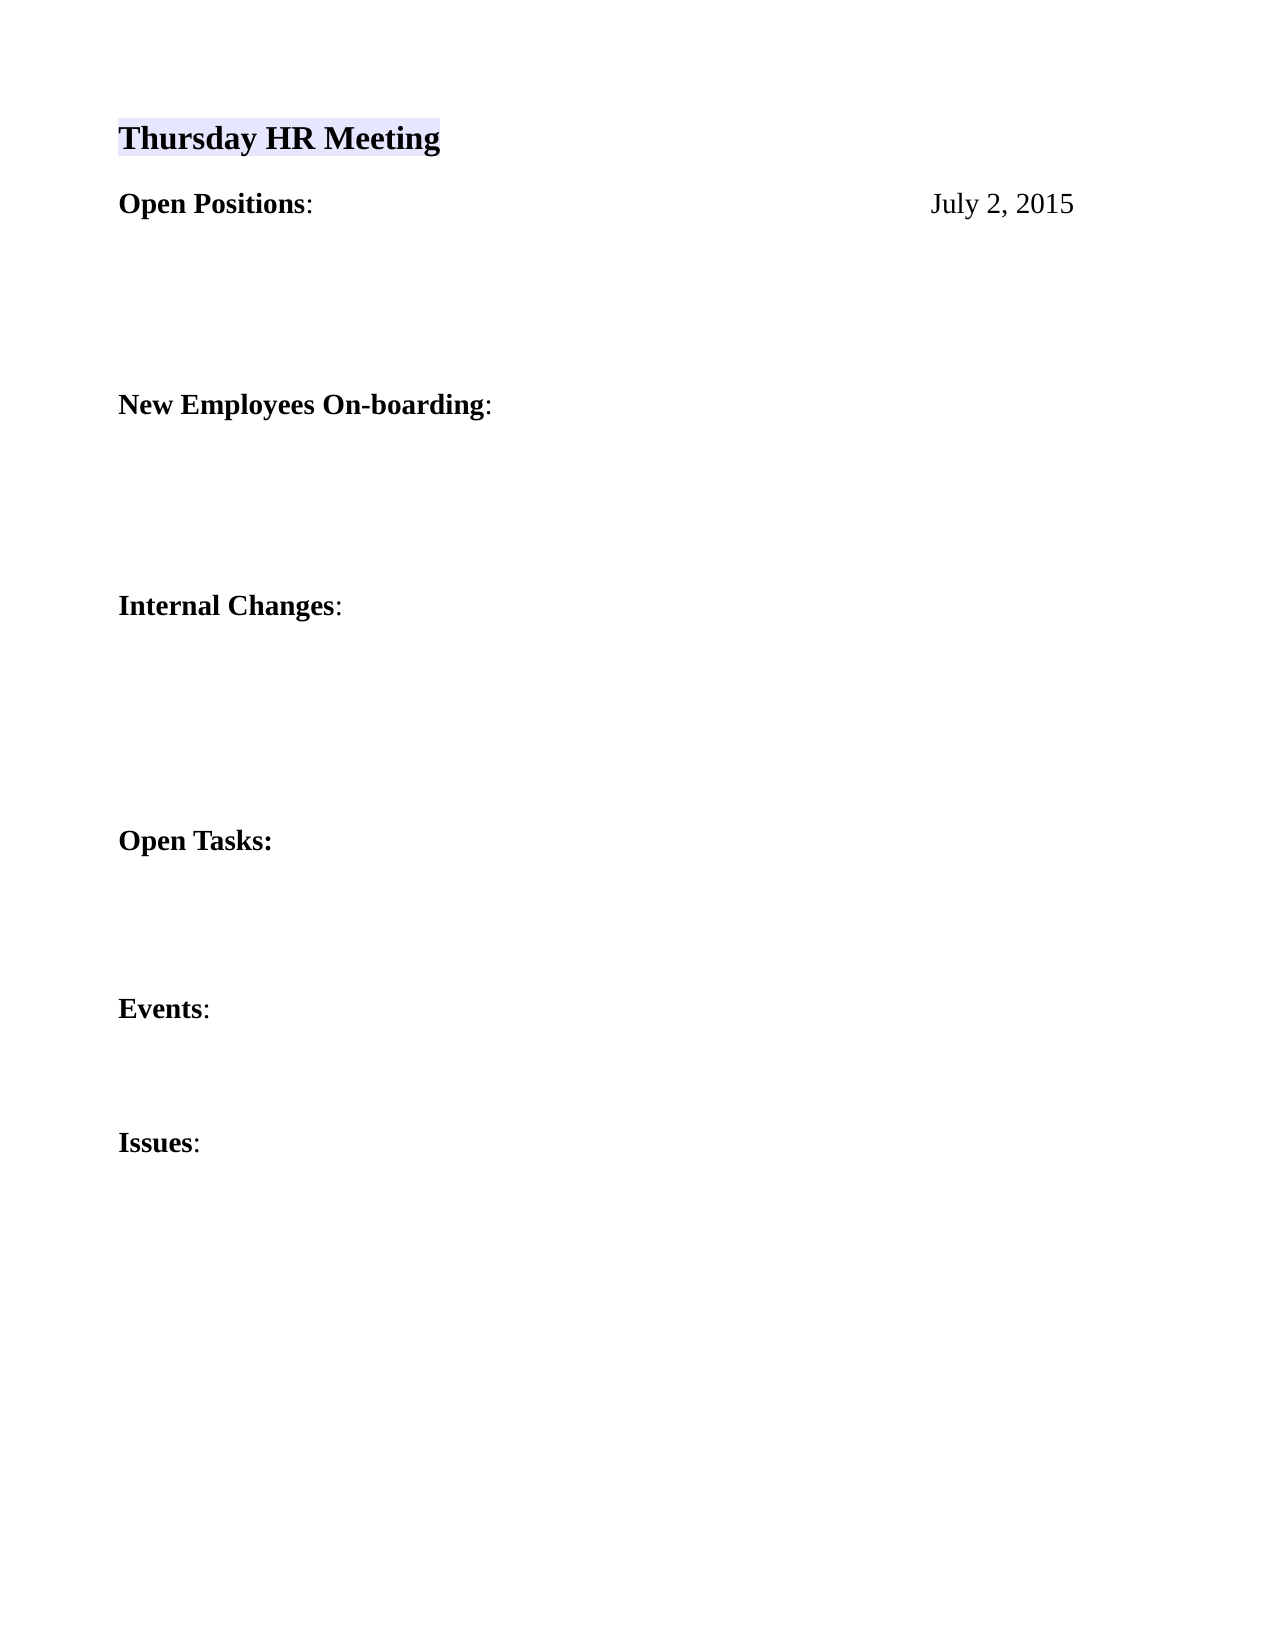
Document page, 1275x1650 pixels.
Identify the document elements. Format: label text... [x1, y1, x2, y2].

text Events: [118, 991, 1157, 1024]
text Internal Changes: [118, 588, 1157, 622]
text Issues: [118, 1125, 1157, 1159]
text Open Positions: July 2, 2015 [118, 186, 1157, 219]
text New Employees On-boarding: [118, 387, 1157, 421]
text Open Tasks: [118, 823, 1157, 857]
